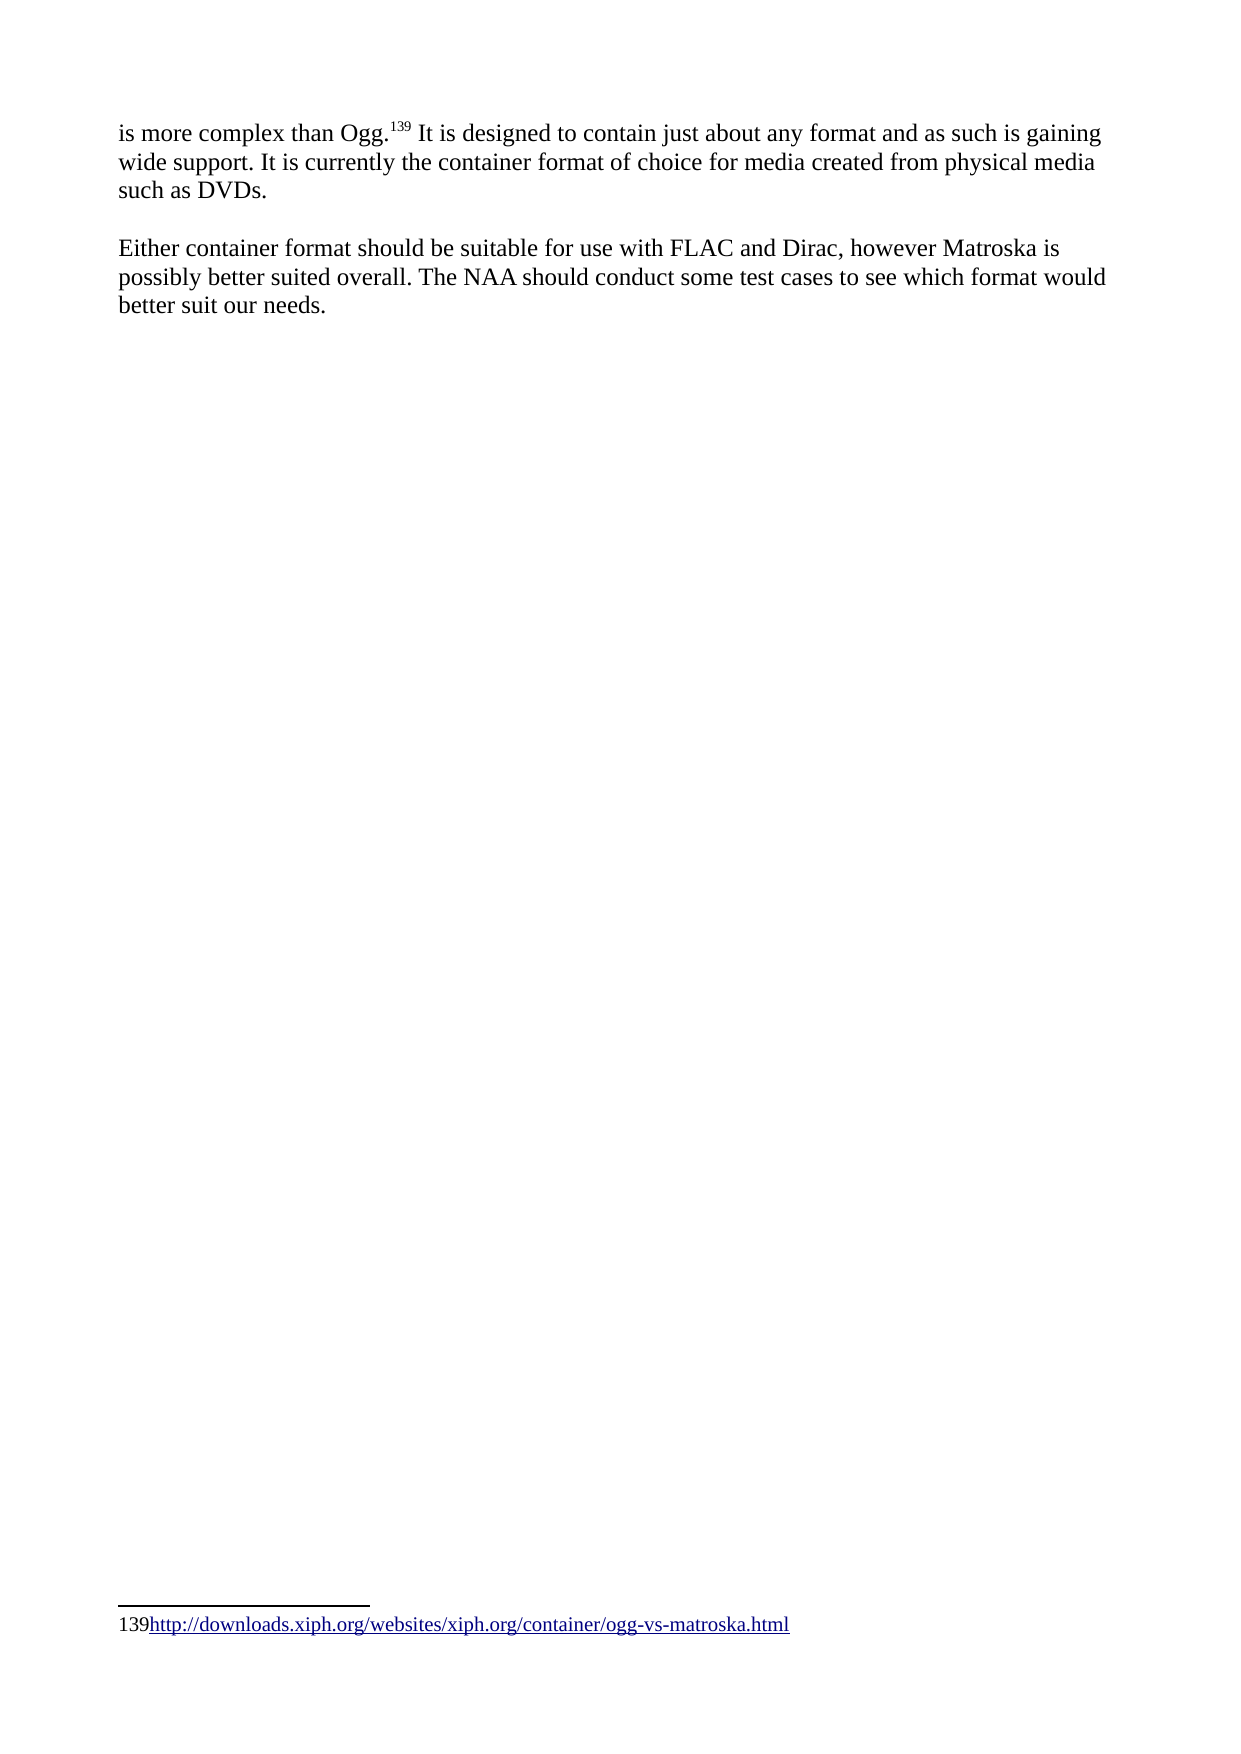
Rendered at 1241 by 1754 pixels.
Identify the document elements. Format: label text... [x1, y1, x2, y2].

text Either container format should be suitable for use with FLAC and Dirac, however Matroska is possibly better suited overall. The NAA should conduct some test cases to see which format would better suit our needs. [118, 204, 1122, 319]
text http://downloads.xiph.org/websites/xiph.org/container/ogg-vs-matroska.html [118, 1612, 1122, 1636]
text is more complex than Ogg. It is designed to contain just about any format and as such is gaining wide support. It is currently the container format of choice for media created from physical media such as DVDs. [118, 118, 1122, 204]
